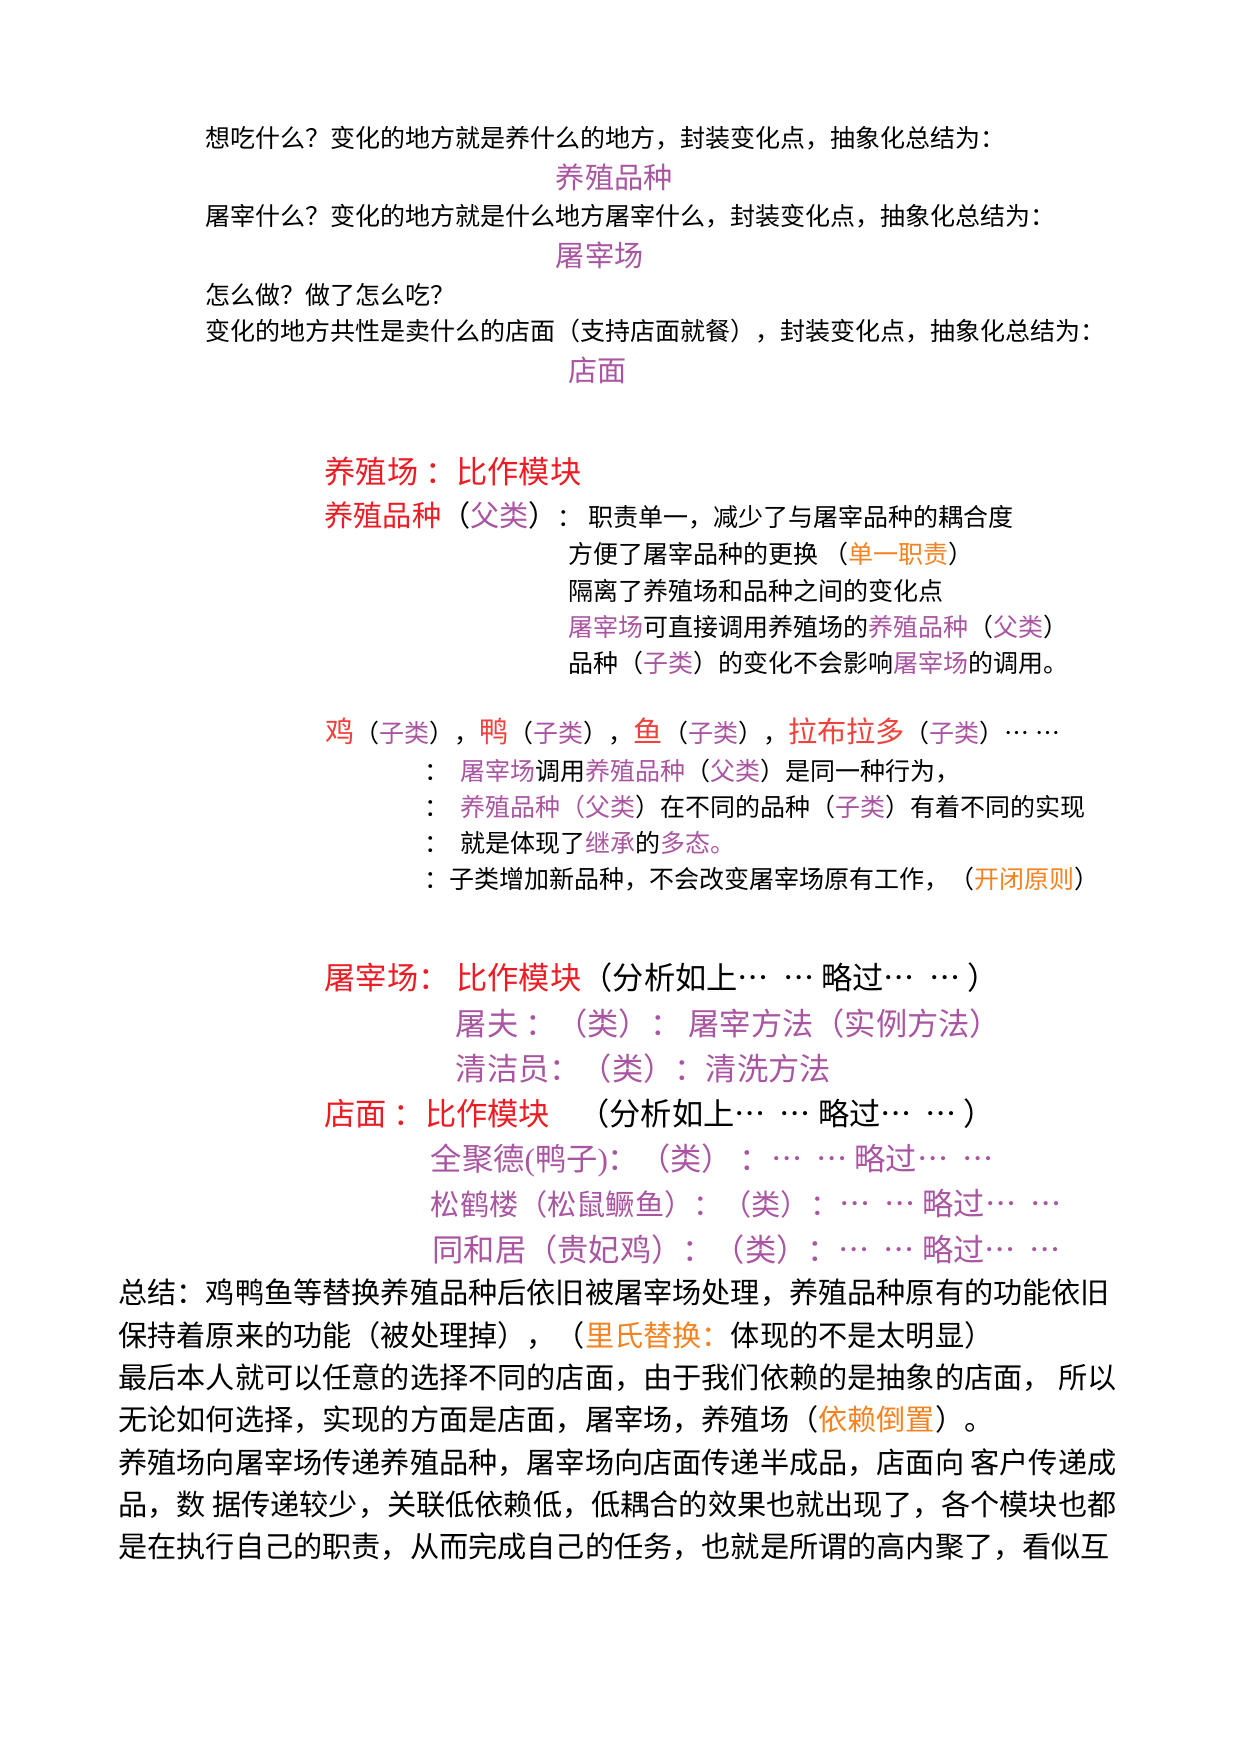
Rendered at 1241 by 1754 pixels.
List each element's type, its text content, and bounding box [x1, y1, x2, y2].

text 怎么做？做了怎么吃？ [118, 275, 1122, 311]
text 屠宰场： 比作模块（分析如上… … 略过… … ） [118, 953, 1122, 999]
text 鸡（子类），鸭（子类），鱼（子类），拉布拉多（子类）… … [118, 709, 1122, 751]
text 全聚德(鸭子)：（类） ：… … 略过… … [118, 1134, 1122, 1179]
text 清洁员：（类）：清洗方法 [118, 1044, 1122, 1089]
text 松鹤楼（松鼠鳜鱼）：（类）：… … 略过… … [118, 1179, 1122, 1225]
text 店面 ：比作模块 （分析如上… … 略过… … ） [118, 1089, 1122, 1134]
text 想吃什么？变化的地方就是养什么的地方，封装变化点，抽象化总结为： [118, 118, 1122, 154]
text ： 屠宰场调用养殖品种（父类）是同一种行为， [118, 751, 1122, 787]
text 养殖品种 [118, 154, 1122, 197]
text ：子类增加新品种，不会改变屠宰场原有工作，（开闭原则） [118, 860, 1122, 896]
text 隔离了养殖场和品种之间的变化点 [118, 571, 1122, 607]
text 最后本人就可以任意的选择不同的店面，由于我们依赖的是抽象的店面， 所以无论如何选择，实现的方面是店面，屠宰场，养殖场（依赖倒置）。 [118, 1354, 1122, 1439]
text 养殖场 ：比作模块 [118, 447, 1122, 493]
text 同和居（贵妃鸡）：（类）：… … 略过… … [118, 1225, 1122, 1270]
text 品种（子类）的变化不会影响屠宰场的调用。 [118, 644, 1122, 680]
text 屠宰场 [118, 233, 1122, 275]
text 养殖品种（父类）： 职责单一，减少了与屠宰品种的耦合度 [118, 493, 1122, 535]
text 变化的地方共性是卖什么的店面（支持店面就餐），封装变化点，抽象化总结为： [118, 311, 1122, 348]
text 屠夫 ：（类）： 屠宰方法（实例方法） [118, 999, 1122, 1044]
text ： 就是体现了继承的多态。 [118, 823, 1122, 860]
text 方便了屠宰品种的更换 （单一职责） [118, 535, 1122, 571]
text 屠宰什么？变化的地方就是什么地方屠宰什么，封装变化点，抽象化总结为： [118, 197, 1122, 233]
text 养殖场向屠宰场传递养殖品种，屠宰场向店面传递半成品，店面向 客户传递成品，数 据传递较少，关联低依赖低，低耦合的效果也就出现了，各个模块也都是在执行自己的职责，从而完成自己的任务，也就是所谓的高内聚了，看似互 [118, 1439, 1122, 1566]
text ： 养殖品种（父类）在不同的品种（子类）有着不同的实现 [118, 787, 1122, 823]
text 店面 [118, 348, 1122, 390]
text 总结：鸡鸭鱼等替换养殖品种后依旧被屠宰场处理，养殖品种原有的功能依旧保持着原来的功能（被处理掉），（里氏替换：体现的不是太明显） [118, 1270, 1122, 1354]
text 屠宰场可直接调用养殖场的养殖品种（父类） [118, 607, 1122, 644]
